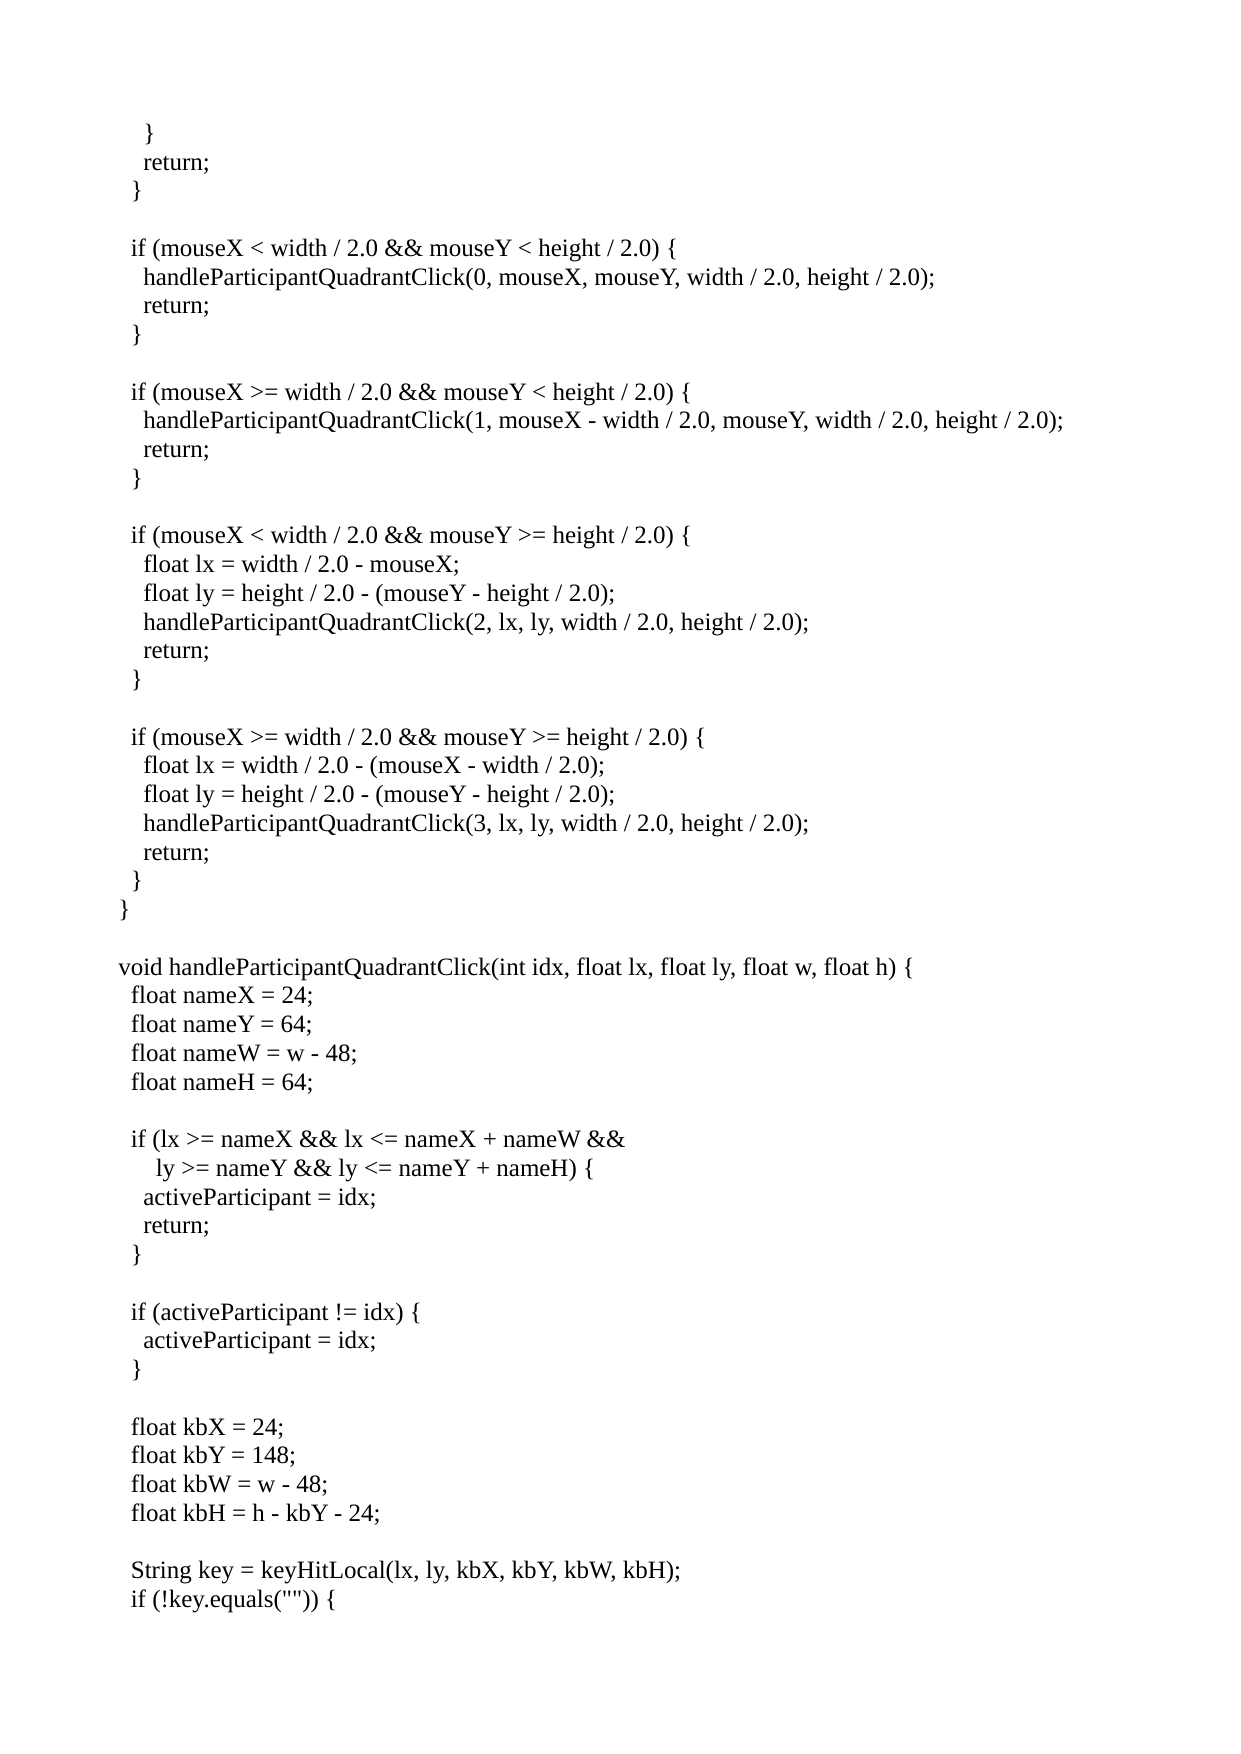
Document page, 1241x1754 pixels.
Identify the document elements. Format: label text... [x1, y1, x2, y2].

text float nameX = 24; [118, 981, 1122, 1009]
text float ly = height / 2.0 - (mouseY - height / 2.0); [118, 779, 1122, 808]
text } [118, 894, 1122, 923]
text return; [118, 1211, 1122, 1239]
text float nameH = 64; [118, 1067, 1122, 1096]
text if (mouseX >= width / 2.0 && mouseY >= height / 2.0) { [118, 722, 1122, 751]
text if (mouseX < width / 2.0 && mouseY < height / 2.0) { [118, 233, 1122, 262]
text float kbH = h - kbY - 24; [118, 1498, 1122, 1527]
text return; [118, 147, 1122, 176]
text if (activeParticipant != idx) { [118, 1297, 1122, 1326]
text float nameW = w - 48; [118, 1038, 1122, 1067]
text if (mouseX >= width / 2.0 && mouseY < height / 2.0) { [118, 377, 1122, 406]
text handleParticipantQuadrantClick(3, lx, ly, width / 2.0, height / 2.0); [118, 808, 1122, 837]
text } [118, 319, 1122, 348]
text ly >= nameY && ly <= nameY + nameH) { [118, 1153, 1122, 1182]
text } [118, 866, 1122, 894]
text float lx = width / 2.0 - (mouseX - width / 2.0); [118, 751, 1122, 779]
text float kbX = 24; [118, 1412, 1122, 1441]
text float nameY = 64; [118, 1009, 1122, 1038]
text } [118, 176, 1122, 204]
text String key = keyHitLocal(lx, ly, kbX, kbY, kbW, kbH); [118, 1556, 1122, 1584]
text if (!key.equals("")) { [118, 1584, 1122, 1613]
text void handleParticipantQuadrantClick(int idx, float lx, float ly, float w, float h) { [118, 952, 1122, 981]
text if (mouseX < width / 2.0 && mouseY >= height / 2.0) { [118, 521, 1122, 549]
text if (lx >= nameX && lx <= nameX + nameW && [118, 1124, 1122, 1153]
text float lx = width / 2.0 - mouseX; [118, 549, 1122, 578]
text float kbY = 148; [118, 1441, 1122, 1469]
text activeParticipant = idx; [118, 1326, 1122, 1354]
text } [118, 1239, 1122, 1268]
text return; [118, 291, 1122, 319]
text return; [118, 636, 1122, 664]
text float ly = height / 2.0 - (mouseY - height / 2.0); [118, 578, 1122, 607]
text return; [118, 434, 1122, 463]
text } [118, 1354, 1122, 1383]
text handleParticipantQuadrantClick(0, mouseX, mouseY, width / 2.0, height / 2.0); [118, 262, 1122, 291]
text } [118, 463, 1122, 492]
text handleParticipantQuadrantClick(1, mouseX - width / 2.0, mouseY, width / 2.0, height / 2.0); [118, 406, 1122, 434]
text return; [118, 837, 1122, 866]
text activeParticipant = idx; [118, 1182, 1122, 1211]
text float kbW = w - 48; [118, 1469, 1122, 1498]
text handleParticipantQuadrantClick(2, lx, ly, width / 2.0, height / 2.0); [118, 607, 1122, 636]
text } [118, 118, 1122, 147]
text } [118, 664, 1122, 693]
